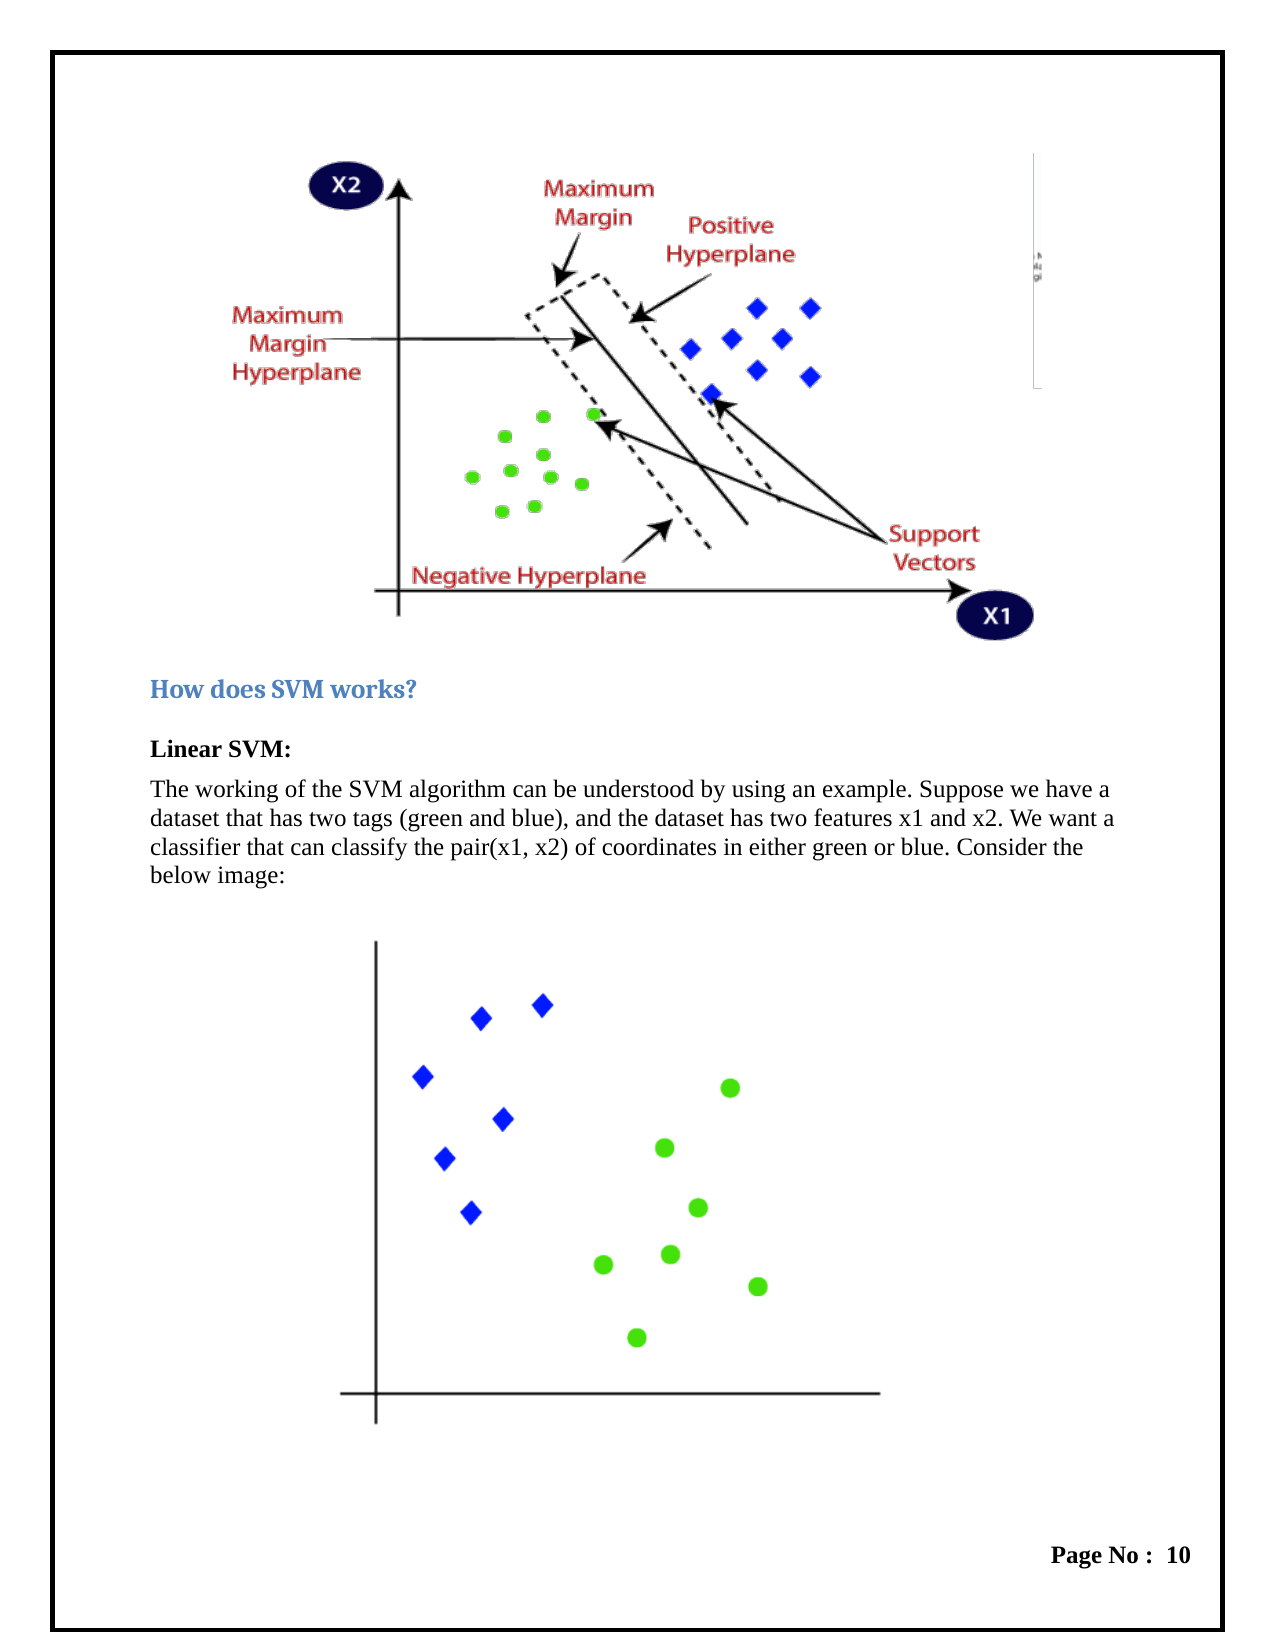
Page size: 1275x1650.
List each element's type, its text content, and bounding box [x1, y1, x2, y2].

text Linear SVM: [150, 734, 1125, 763]
text The working of the SVM algorithm can be understood by using an example. Suppose we have a dataset that has two tags (green and blue), and the dataset has two features x1 and x2. We want a classifier that can classify the pair(x1, x2) of coordinates in either green or blue. Consider the below image: [150, 774, 1125, 889]
subtitle How does SVM works? [150, 674, 1125, 705]
picture [216, 153, 1042, 644]
picture [330, 928, 945, 1436]
